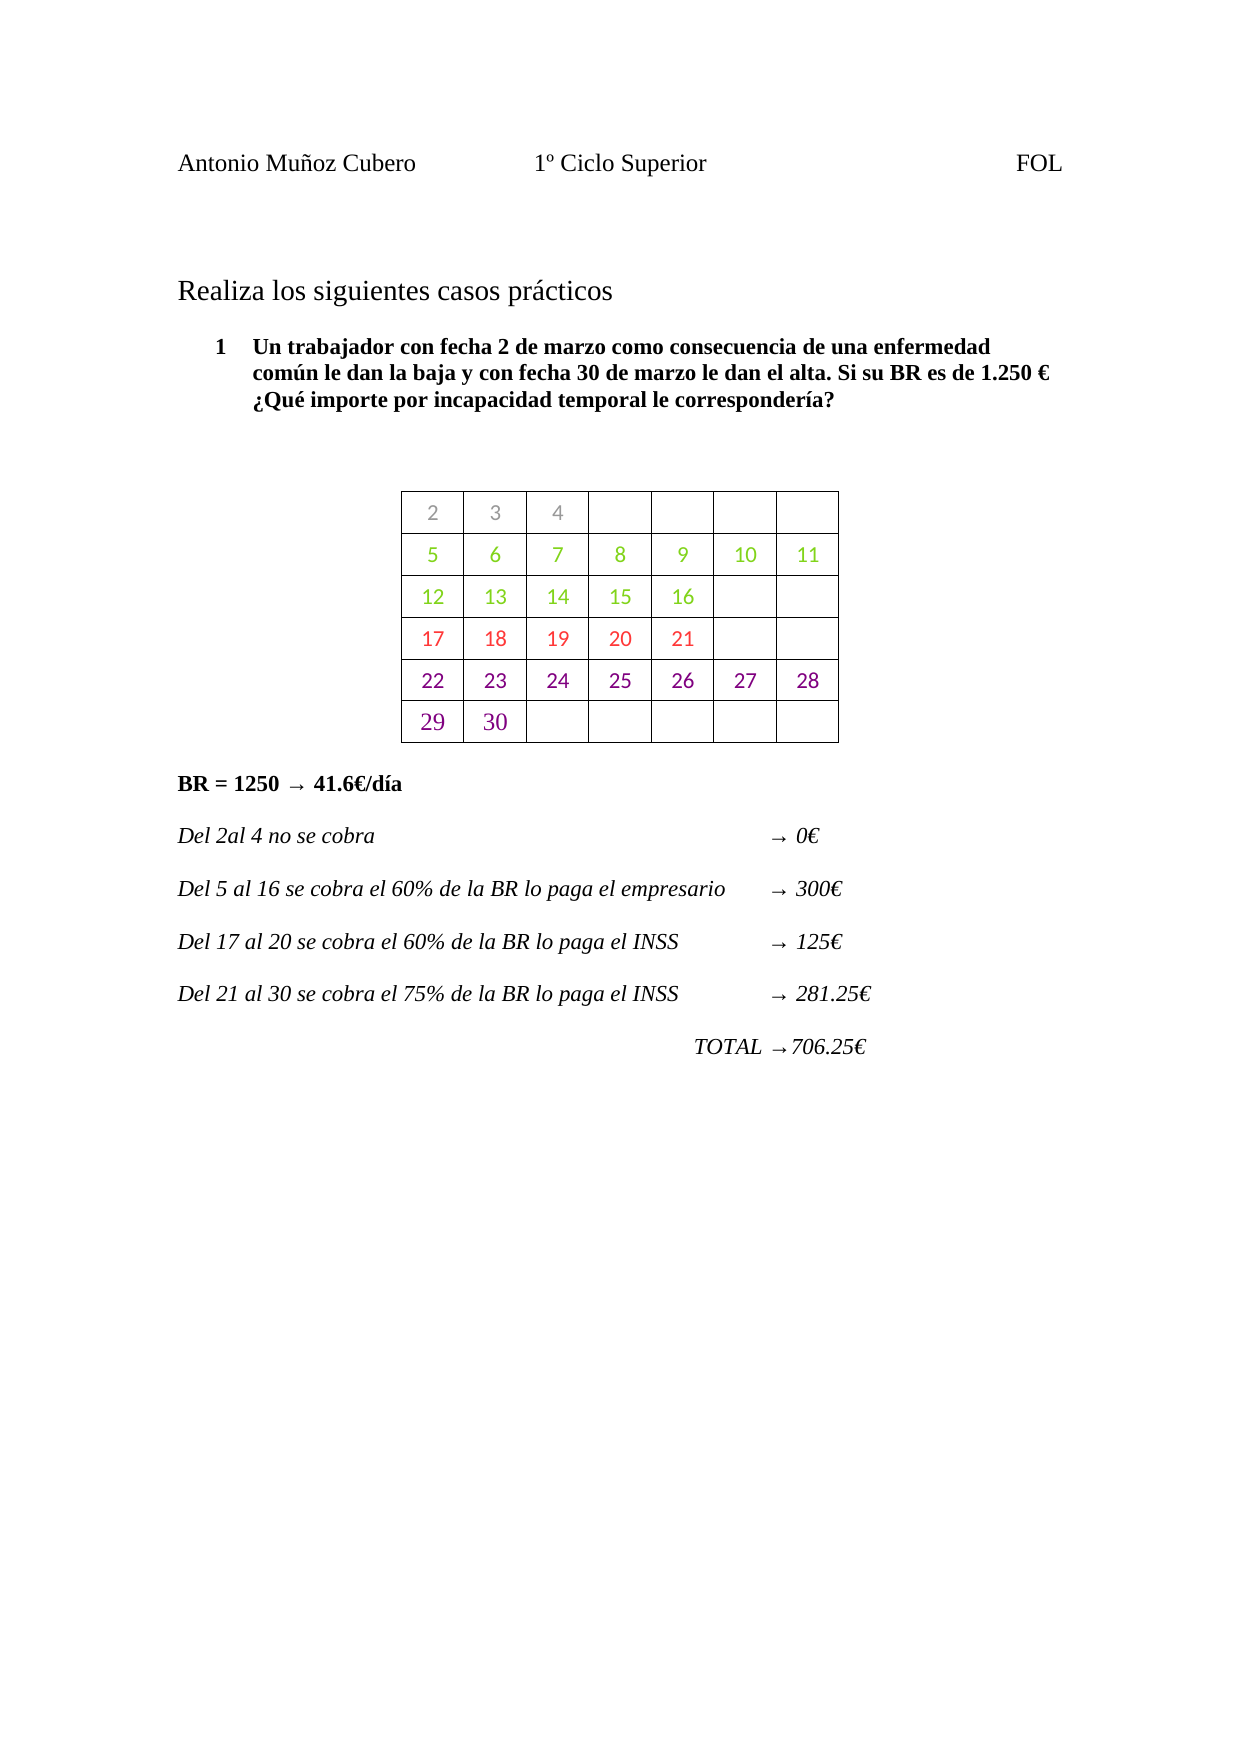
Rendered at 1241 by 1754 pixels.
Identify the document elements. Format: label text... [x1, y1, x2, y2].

table_cell 26 [652, 660, 713, 700]
text Del 21 al 30 se cobra el 75% de la BR lo paga el INSS → 281.25€ [177, 981, 1063, 1007]
table_cell [714, 576, 776, 617]
table_cell 23 [464, 660, 526, 700]
table_cell 27 [714, 660, 776, 700]
table_header 2 [402, 492, 463, 533]
table_cell 15 [589, 576, 651, 617]
table_cell 5 [402, 534, 463, 575]
table_cell 13 [464, 576, 526, 617]
table_header 3 [464, 492, 526, 533]
table_cell 24 [527, 660, 588, 700]
table_cell 7 [527, 534, 588, 575]
list Un trabajador con fecha 2 de marzo como consecuencia de una enfermedad común le dan la baja y con fecha 30 de marzo le dan el alta. Si su BR es de 1.250 € ¿Qué importe por incapacidad temporal le correspondería? [215, 333, 1063, 412]
table_header [714, 492, 776, 533]
text Realiza los siguientes casos prácticos [177, 273, 1063, 307]
table_cell 19 [527, 618, 588, 658]
table_cell 14 [527, 576, 588, 617]
table_header [777, 492, 838, 533]
table_cell [589, 701, 651, 742]
table_header 4 [527, 492, 588, 533]
table_cell 30 [464, 701, 526, 742]
table_header [589, 492, 651, 533]
table_cell [714, 701, 776, 742]
table_cell 18 [464, 618, 526, 658]
table_cell 12 [402, 576, 463, 617]
table_cell 9 [652, 534, 713, 575]
table_cell 25 [589, 660, 651, 700]
text TOTAL →706.25€ [177, 1033, 1063, 1059]
table_cell 10 [714, 534, 776, 575]
table_cell 22 [402, 660, 463, 700]
table_cell [714, 618, 776, 658]
text BR = 1250 → 41.6€/día [177, 770, 1063, 796]
table_cell 8 [589, 534, 651, 575]
table_cell 29 [402, 701, 463, 742]
table_cell [777, 576, 838, 617]
table_cell 11 [777, 534, 838, 575]
table_cell [527, 701, 588, 742]
text Del 2al 4 no se cobra → 0€ [177, 822, 1063, 849]
table_header [652, 492, 713, 533]
table_cell 20 [589, 618, 651, 658]
table_cell 28 [777, 660, 838, 700]
table_cell [652, 701, 713, 742]
table_cell 21 [652, 618, 713, 658]
table_cell 17 [402, 618, 463, 658]
text Del 5 al 16 se cobra el 60% de la BR lo paga el empresario → 300€ [177, 875, 1063, 901]
table_cell 16 [652, 576, 713, 617]
text Del 17 al 20 se cobra el 60% de la BR lo paga el INSS → 125€ [177, 928, 1063, 954]
table_cell [777, 618, 838, 658]
table_cell [777, 701, 838, 742]
table_cell 6 [464, 534, 526, 575]
